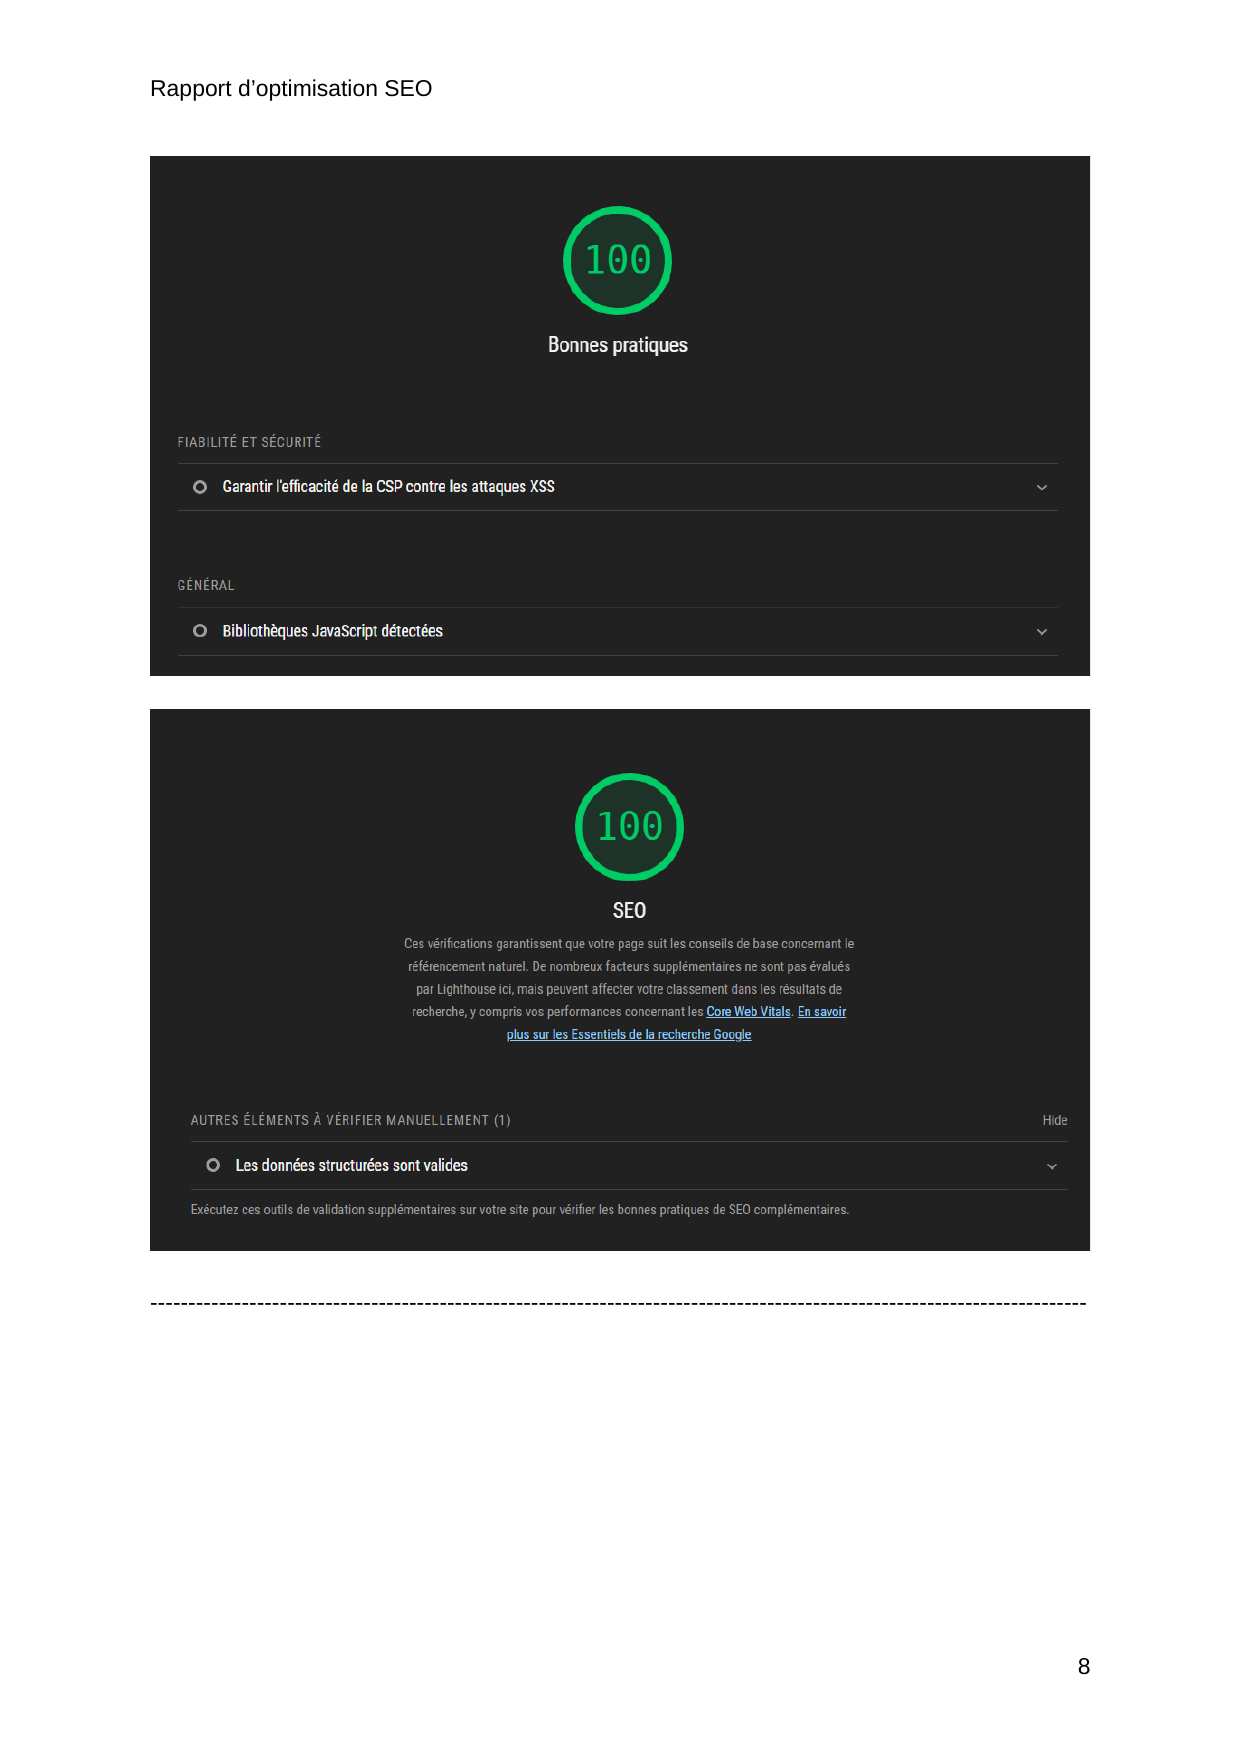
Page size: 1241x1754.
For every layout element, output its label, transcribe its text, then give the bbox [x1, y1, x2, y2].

text --------------------------------------------------------------------------------------------------------------------------- [150, 1289, 1090, 1315]
picture [150, 156, 1091, 676]
picture [150, 709, 1091, 1251]
